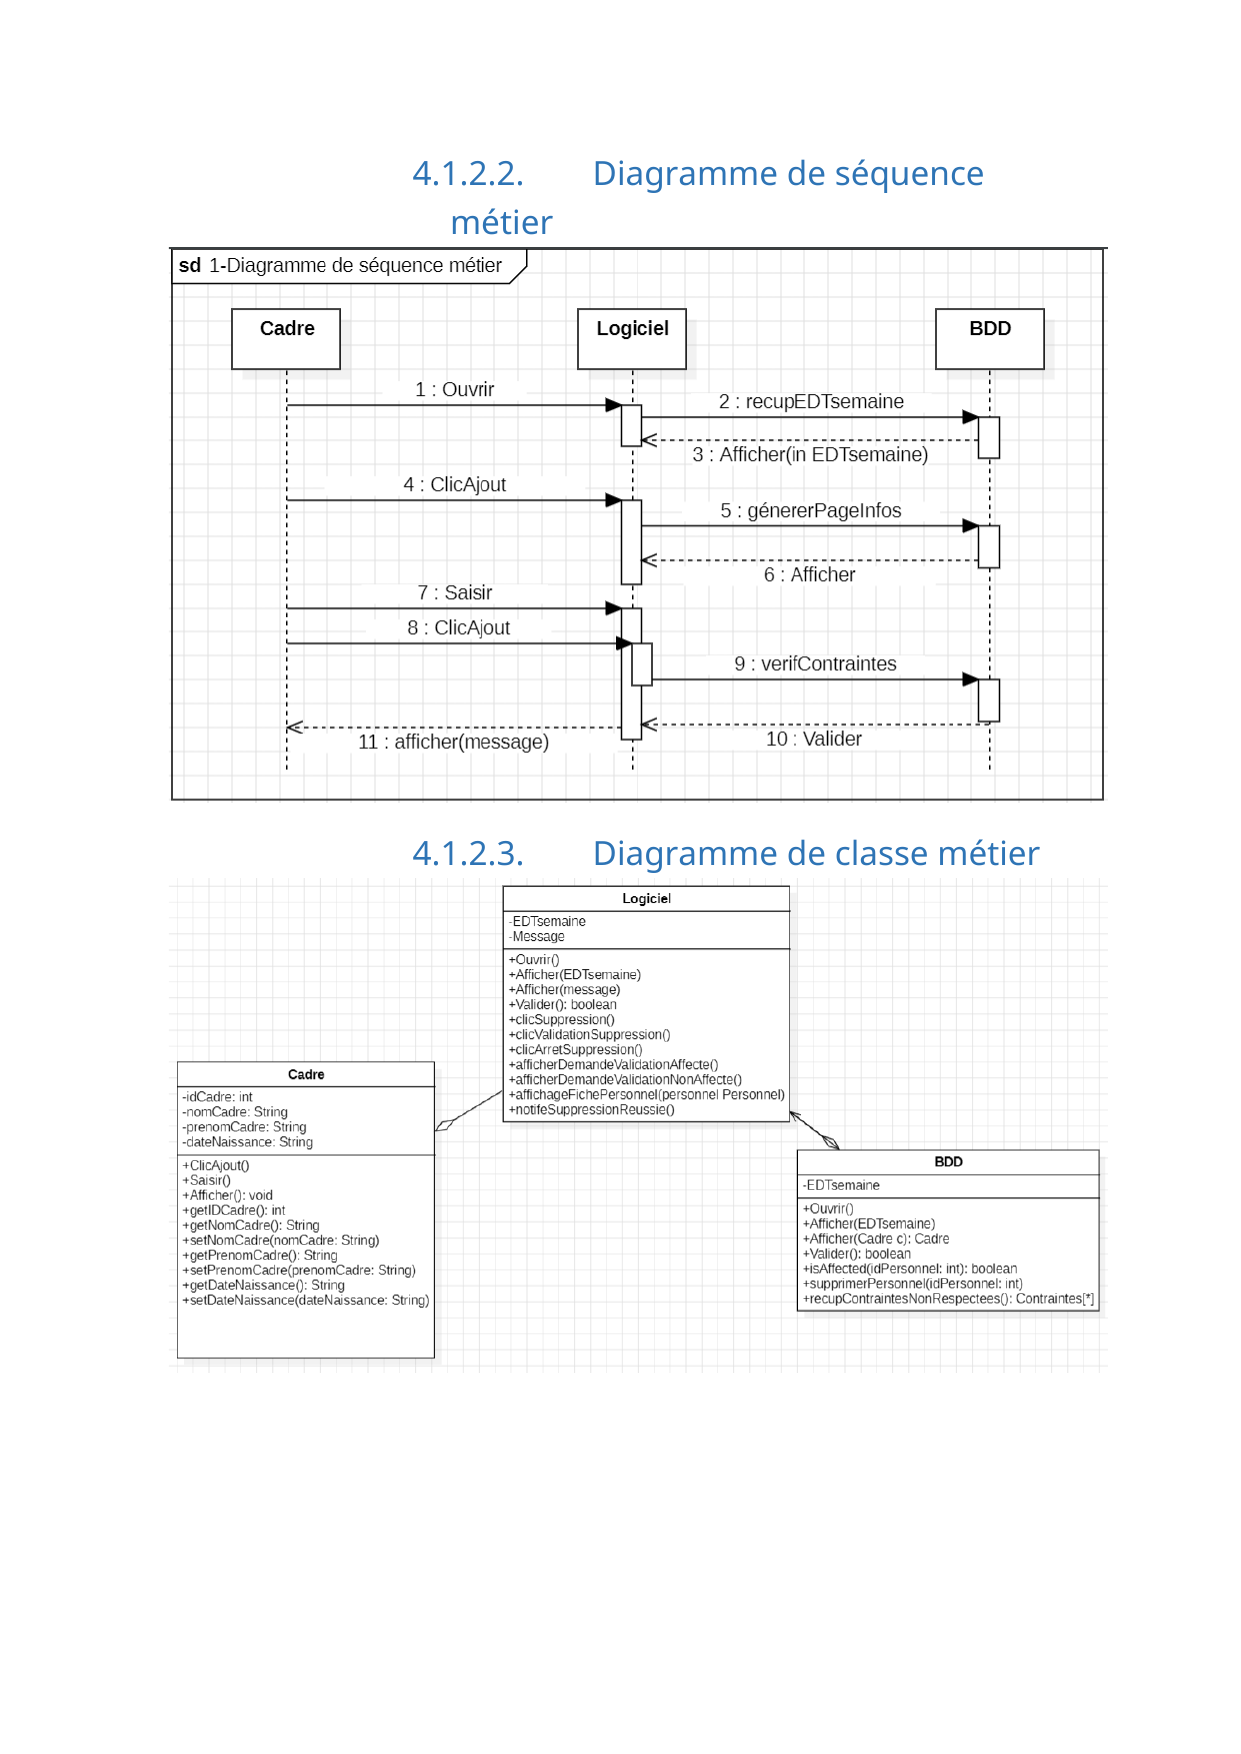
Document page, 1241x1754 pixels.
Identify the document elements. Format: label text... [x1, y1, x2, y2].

subtitle Diagramme de classe métier [412, 830, 1090, 875]
subtitle Diagramme de séquence métier [412, 150, 1090, 244]
picture [168, 247, 1108, 803]
picture [168, 878, 1108, 1373]
